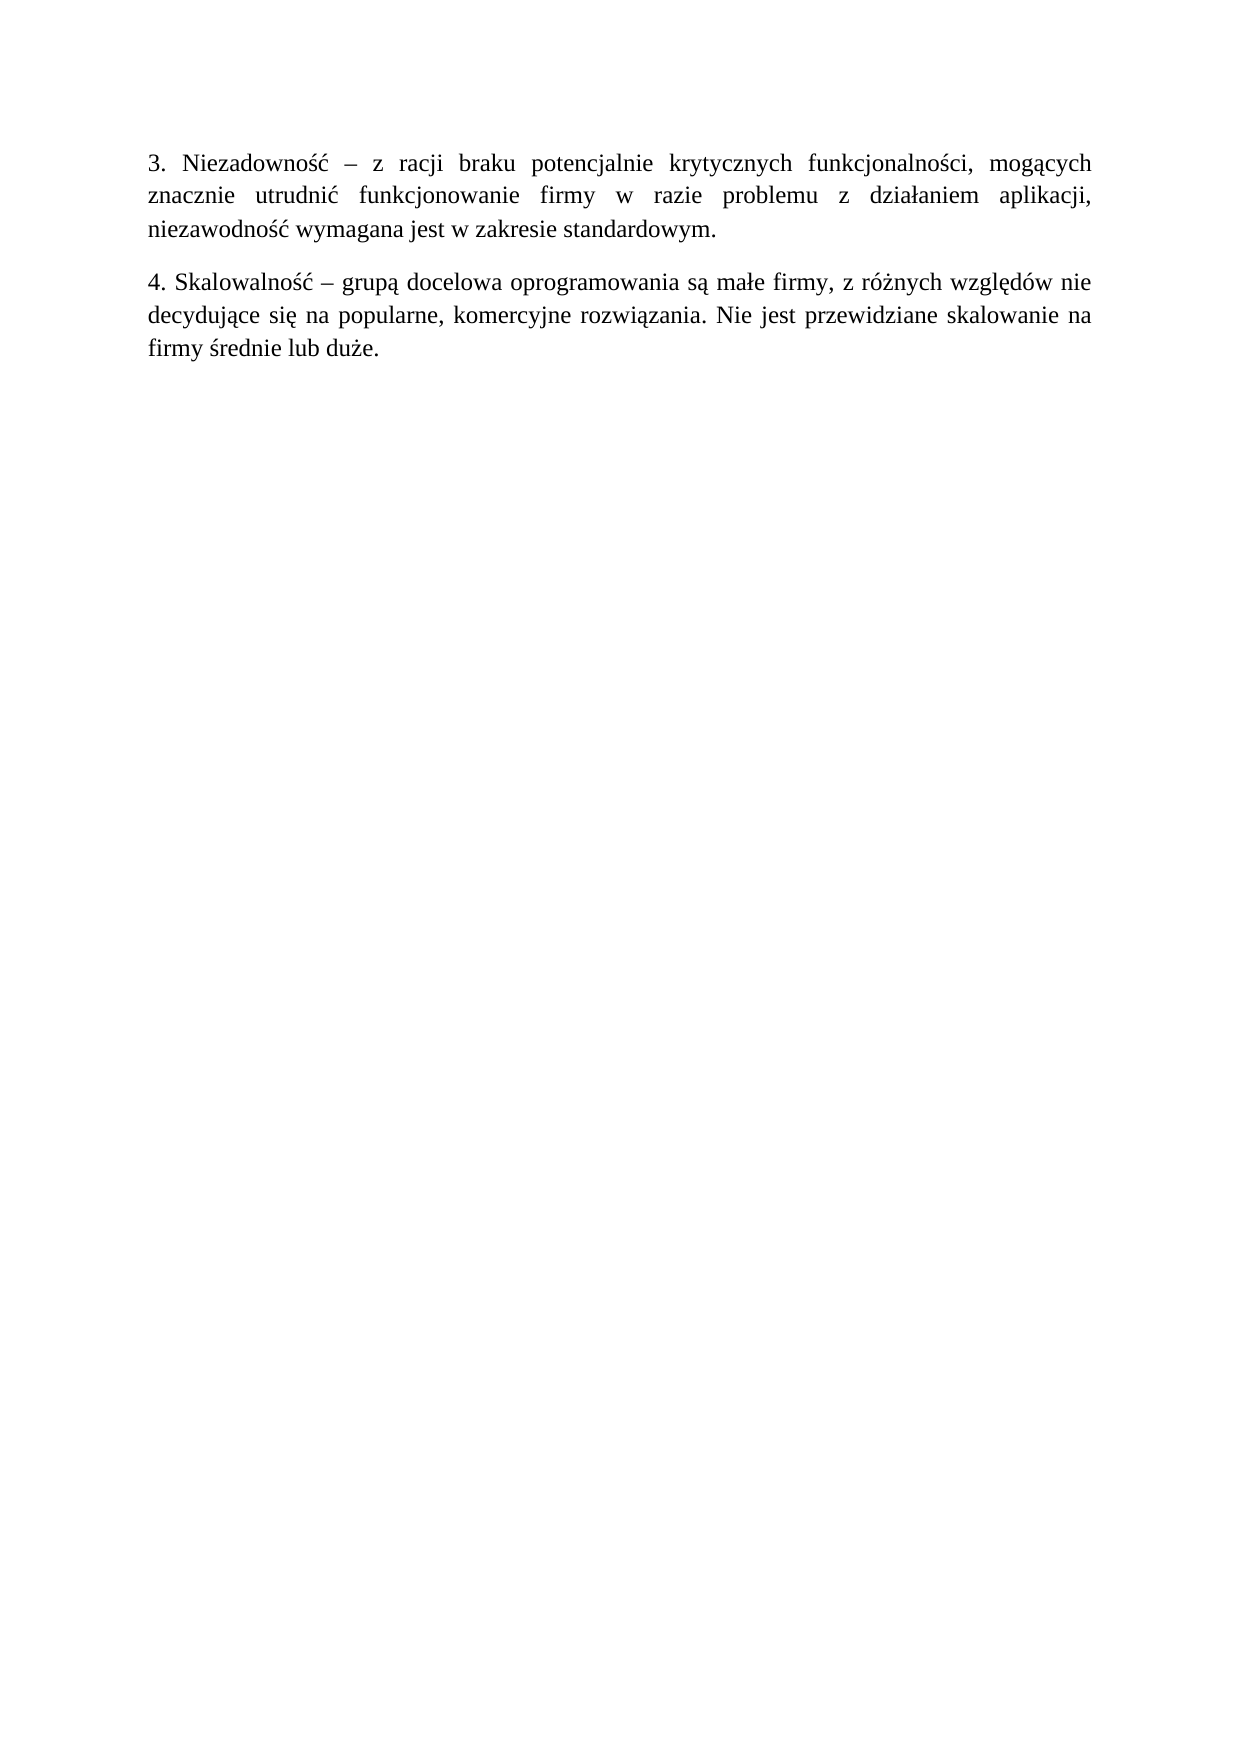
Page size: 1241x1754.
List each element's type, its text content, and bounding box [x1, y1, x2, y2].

text 4. Skalowalność – grupą docelowa oprogramowania są małe firmy, z różnych względów nie decydujące się na popularne, komercyjne rozwiązania. Nie jest przewidziane skalowanie na firmy średnie lub duże. [148, 267, 1093, 362]
text 3. Niezadowność – z racji braku potencjalnie krytycznych funkcjonalności, mogących znacznie utrudnić funkcjonowanie firmy w razie problemu z działaniem aplikacji, niezawodność wymagana jest w zakresie standardowym. [148, 148, 1093, 242]
